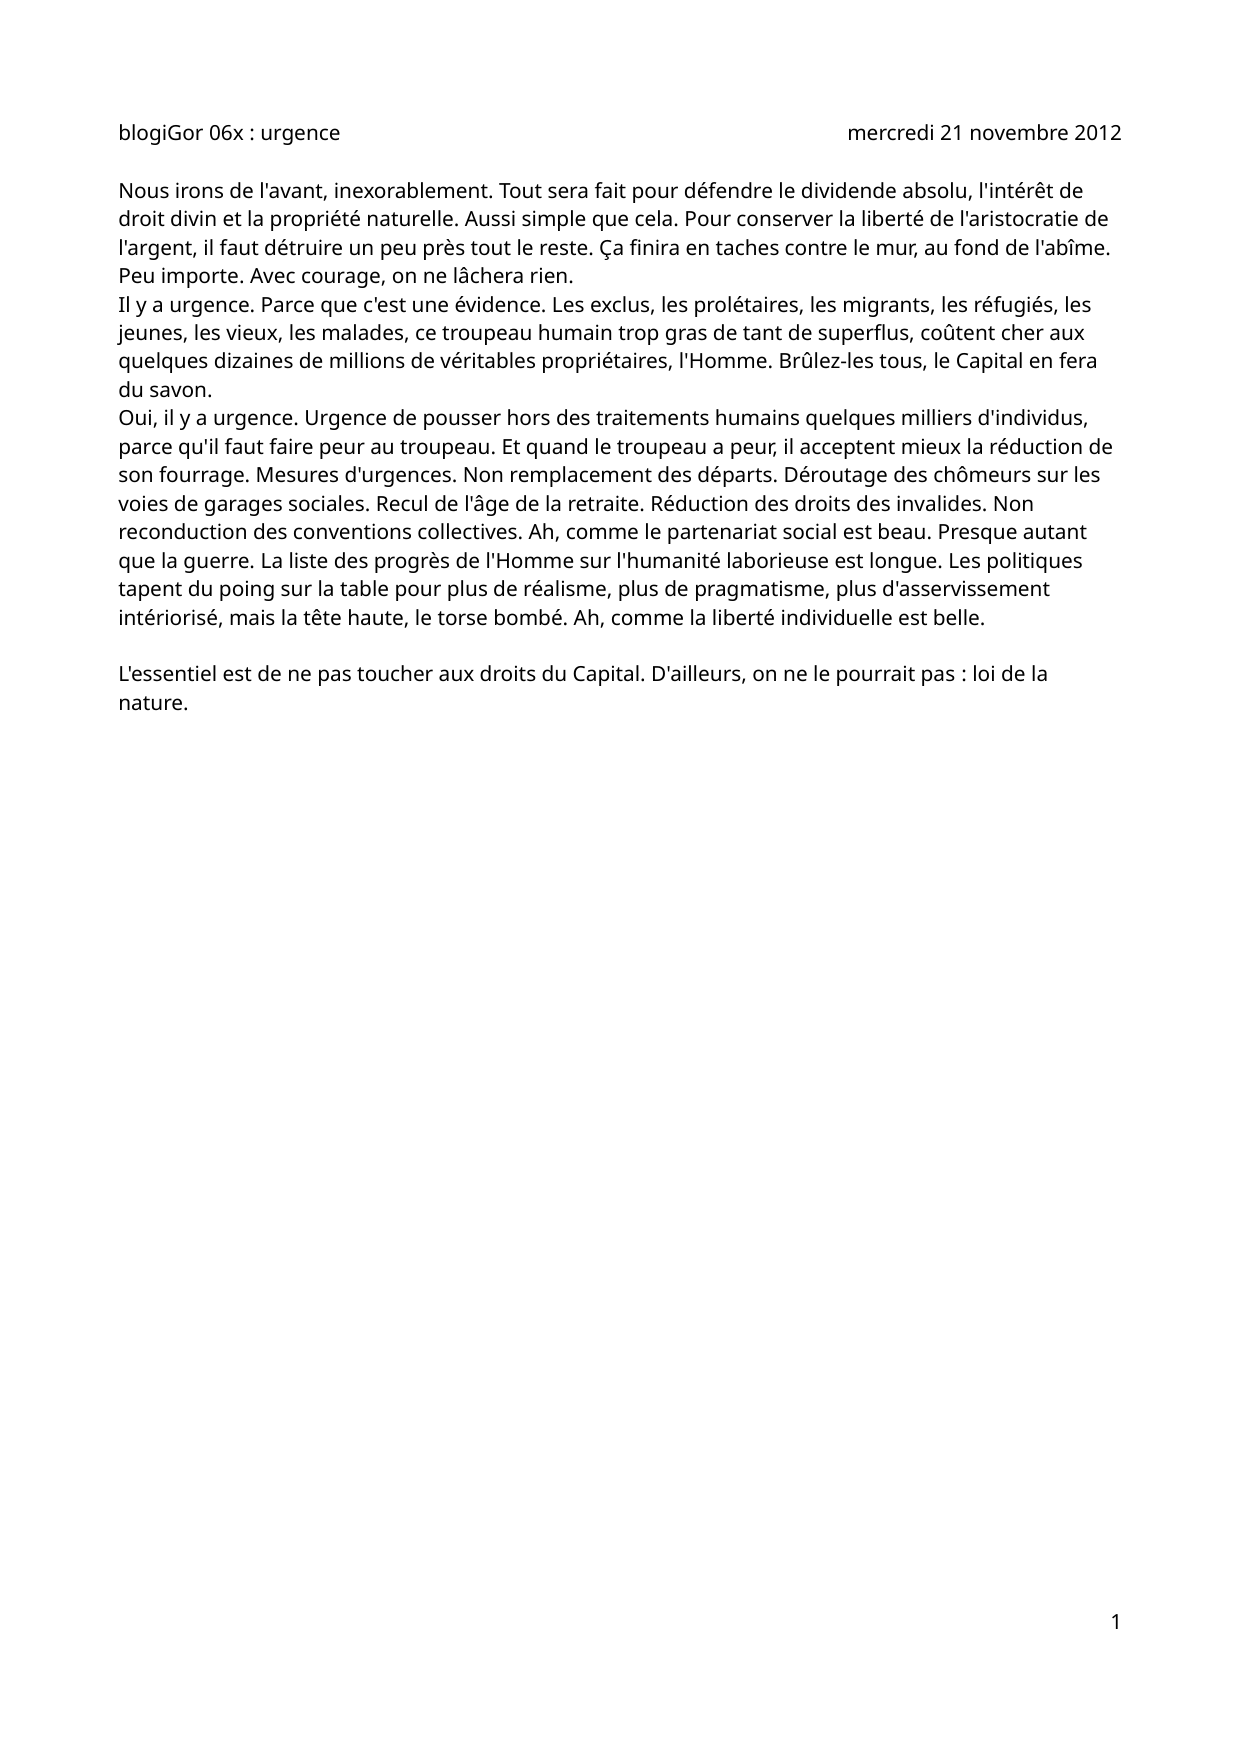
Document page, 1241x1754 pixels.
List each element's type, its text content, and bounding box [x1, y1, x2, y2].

text L'essentiel est de ne pas toucher aux droits du Capital. D'ailleurs, on ne le pourrait pas : loi de la nature. [118, 659, 1122, 716]
text Nous irons de l'avant, inexorablement. Tout sera fait pour défendre le dividende absolu, l'intérêt de droit divin et la propriété naturelle. Aussi simple que cela. Pour conserver la liberté de l'aristocratie de l'argent, il faut détruire un peu près tout le reste. Ça finira en taches contre le mur, au fond de l'abîme. Peu importe. Avec courage, on ne lâchera rien. [118, 176, 1122, 290]
text Il y a urgence. Parce que c'est une évidence. Les exclus, les prolétaires, les migrants, les réfugiés, les jeunes, les vieux, les malades, ce troupeau humain trop gras de tant de superflus, coûtent cher aux quelques dizaines de millions de véritables propriétaires, l'Homme. Brûlez-les tous, le Capital en fera du savon. [118, 290, 1122, 403]
text Oui, il y a urgence. Urgence de pousser hors des traitements humains quelques milliers d'individus, parce qu'il faut faire peur au troupeau. Et quand le troupeau a peur, il acceptent mieux la réduction de son fourrage. Mesures d'urgences. Non remplacement des départs. Déroutage des chômeurs sur les voies de garages sociales. Recul de l'âge de la retraite. Réduction des droits des invalides. Non reconduction des conventions collectives. Ah, comme le partenariat social est beau. Presque autant que la guerre. La liste des progrès de l'Homme sur l'humanité laborieuse est longue. Les politiques tapent du poing sur la table pour plus de réalisme, plus de pragmatisme, plus d'asservissement intériorisé, mais la tête haute, le torse bombé. Ah, comme la liberté individuelle est belle. [118, 403, 1122, 631]
